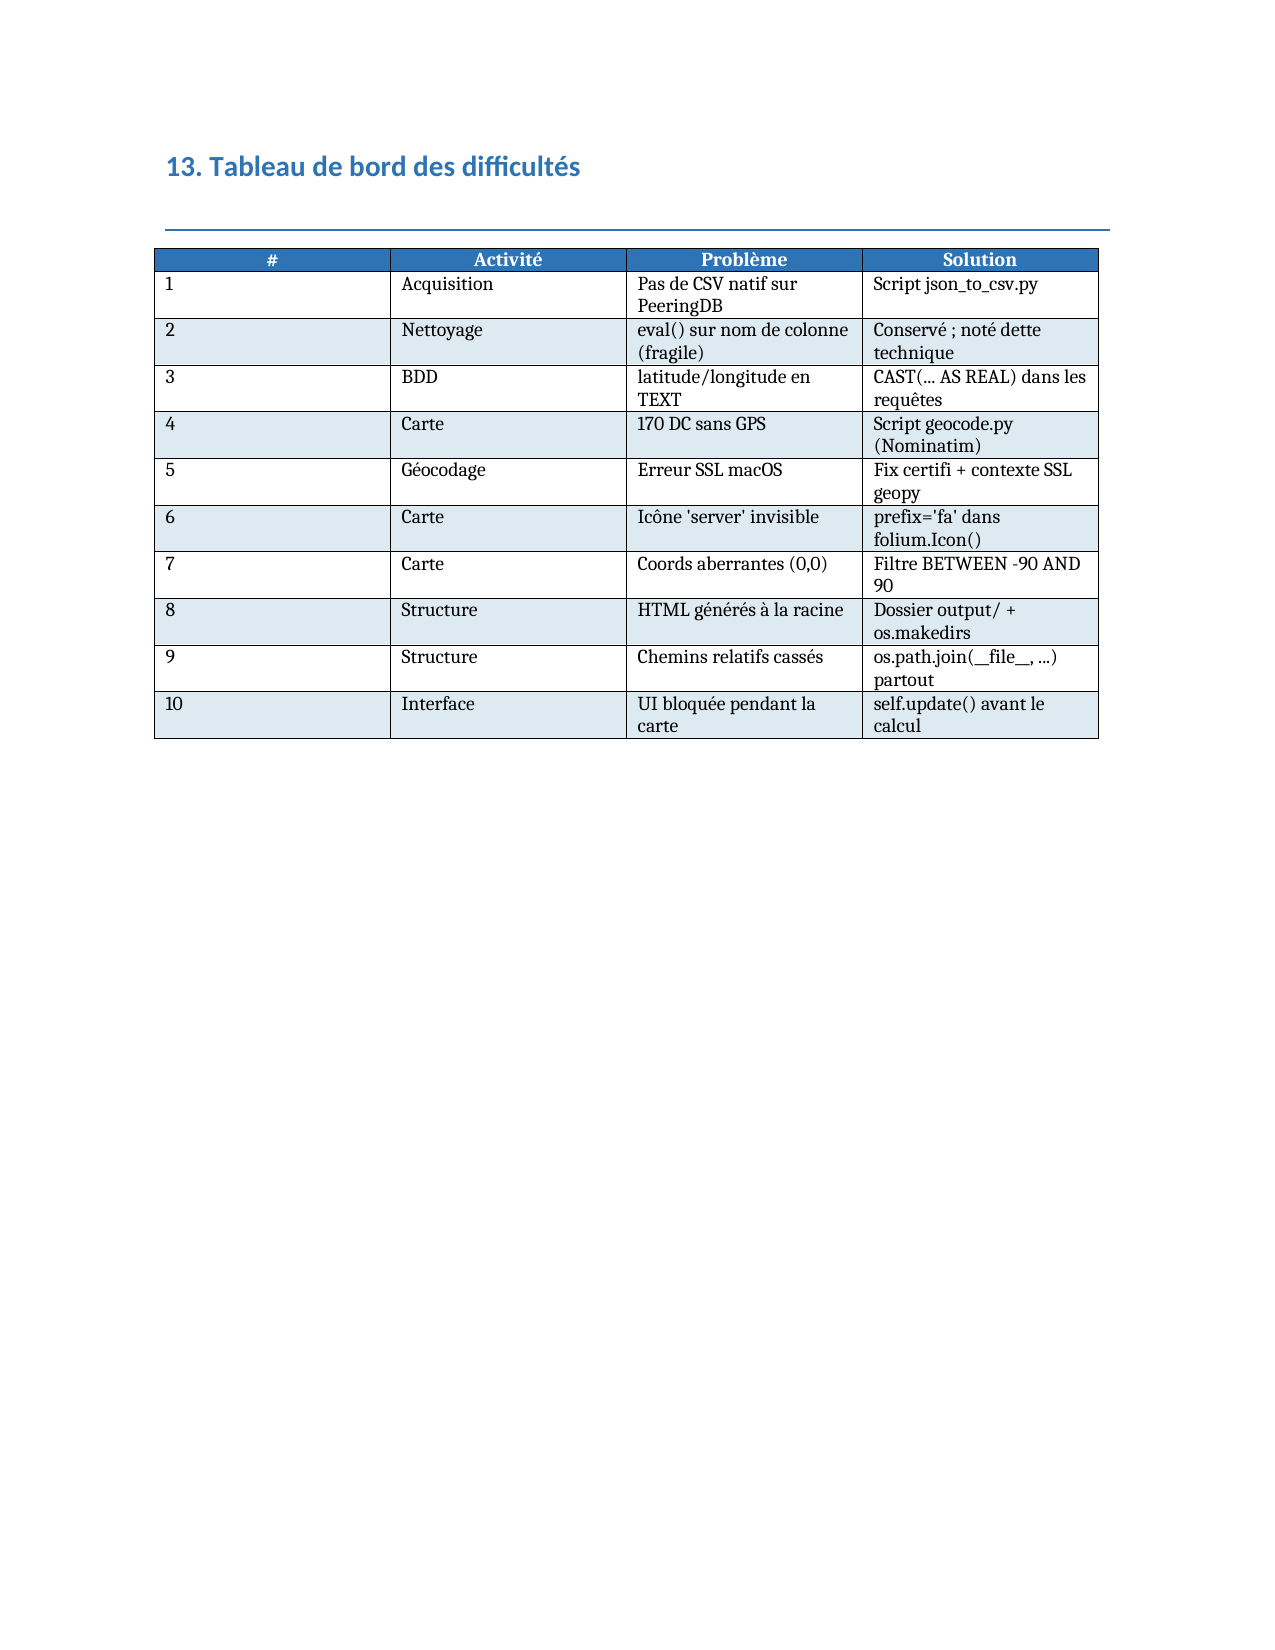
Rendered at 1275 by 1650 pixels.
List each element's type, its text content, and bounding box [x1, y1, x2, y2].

table_header Problème [627, 249, 862, 271]
table_cell 7 [155, 552, 390, 598]
table_cell 4 [155, 412, 390, 458]
table_cell 170 DC sans GPS [627, 412, 862, 458]
table_cell Carte [391, 552, 626, 598]
table_cell Géocodage [391, 459, 626, 504]
table_cell Interface [391, 692, 626, 738]
table_cell 6 [155, 506, 390, 551]
table_header Activité [391, 249, 626, 271]
table_cell CAST(... AS REAL) dans les requêtes [863, 366, 1098, 411]
table_cell Pas de CSV natif sur PeeringDB [627, 272, 862, 318]
table_cell 1 [155, 272, 390, 318]
table_cell latitude/longitude en TEXT [627, 366, 862, 411]
table_cell Nettoyage [391, 319, 626, 364]
table_cell Icône 'server' invisible [627, 506, 862, 551]
table_cell os.path.join(__file__, ...) partout [863, 646, 1098, 691]
table_cell HTML générés à la racine [627, 599, 862, 644]
table_cell Erreur SSL macOS [627, 459, 862, 504]
table_cell Dossier output/ + os.makedirs [863, 599, 1098, 644]
table_cell UI bloquée pendant la carte [627, 692, 862, 738]
table_cell Script geocode.py (Nominatim) [863, 412, 1098, 458]
table_cell prefix='fa' dans folium.Icon() [863, 506, 1098, 551]
table_cell 5 [155, 459, 390, 504]
table_cell Structure [391, 599, 626, 644]
table_cell Conservé ; noté dette technique [863, 319, 1098, 364]
table_cell Acquisition [391, 272, 626, 318]
table_cell Carte [391, 412, 626, 458]
table_cell 8 [155, 599, 390, 644]
table_header # [155, 249, 390, 271]
table_cell 10 [155, 692, 390, 738]
table_header Solution [863, 249, 1098, 271]
table_cell Coords aberrantes (0,0) [627, 552, 862, 598]
table_cell 2 [155, 319, 390, 364]
table_cell eval() sur nom de colonne (fragile) [627, 319, 862, 364]
table_cell Filtre BETWEEN -90 AND 90 [863, 552, 1098, 598]
table_cell Carte [391, 506, 626, 551]
table_cell BDD [391, 366, 626, 411]
table_cell 9 [155, 646, 390, 691]
table_cell 3 [155, 366, 390, 411]
subtitle 13. Tableau de bord des difficultés [165, 148, 1110, 183]
table_cell Fix certifi + contexte SSL geopy [863, 459, 1098, 504]
table_cell Chemins relatifs cassés [627, 646, 862, 691]
table_cell Script json_to_csv.py [863, 272, 1098, 318]
table_cell self.update() avant le calcul [863, 692, 1098, 738]
table_cell Structure [391, 646, 626, 691]
